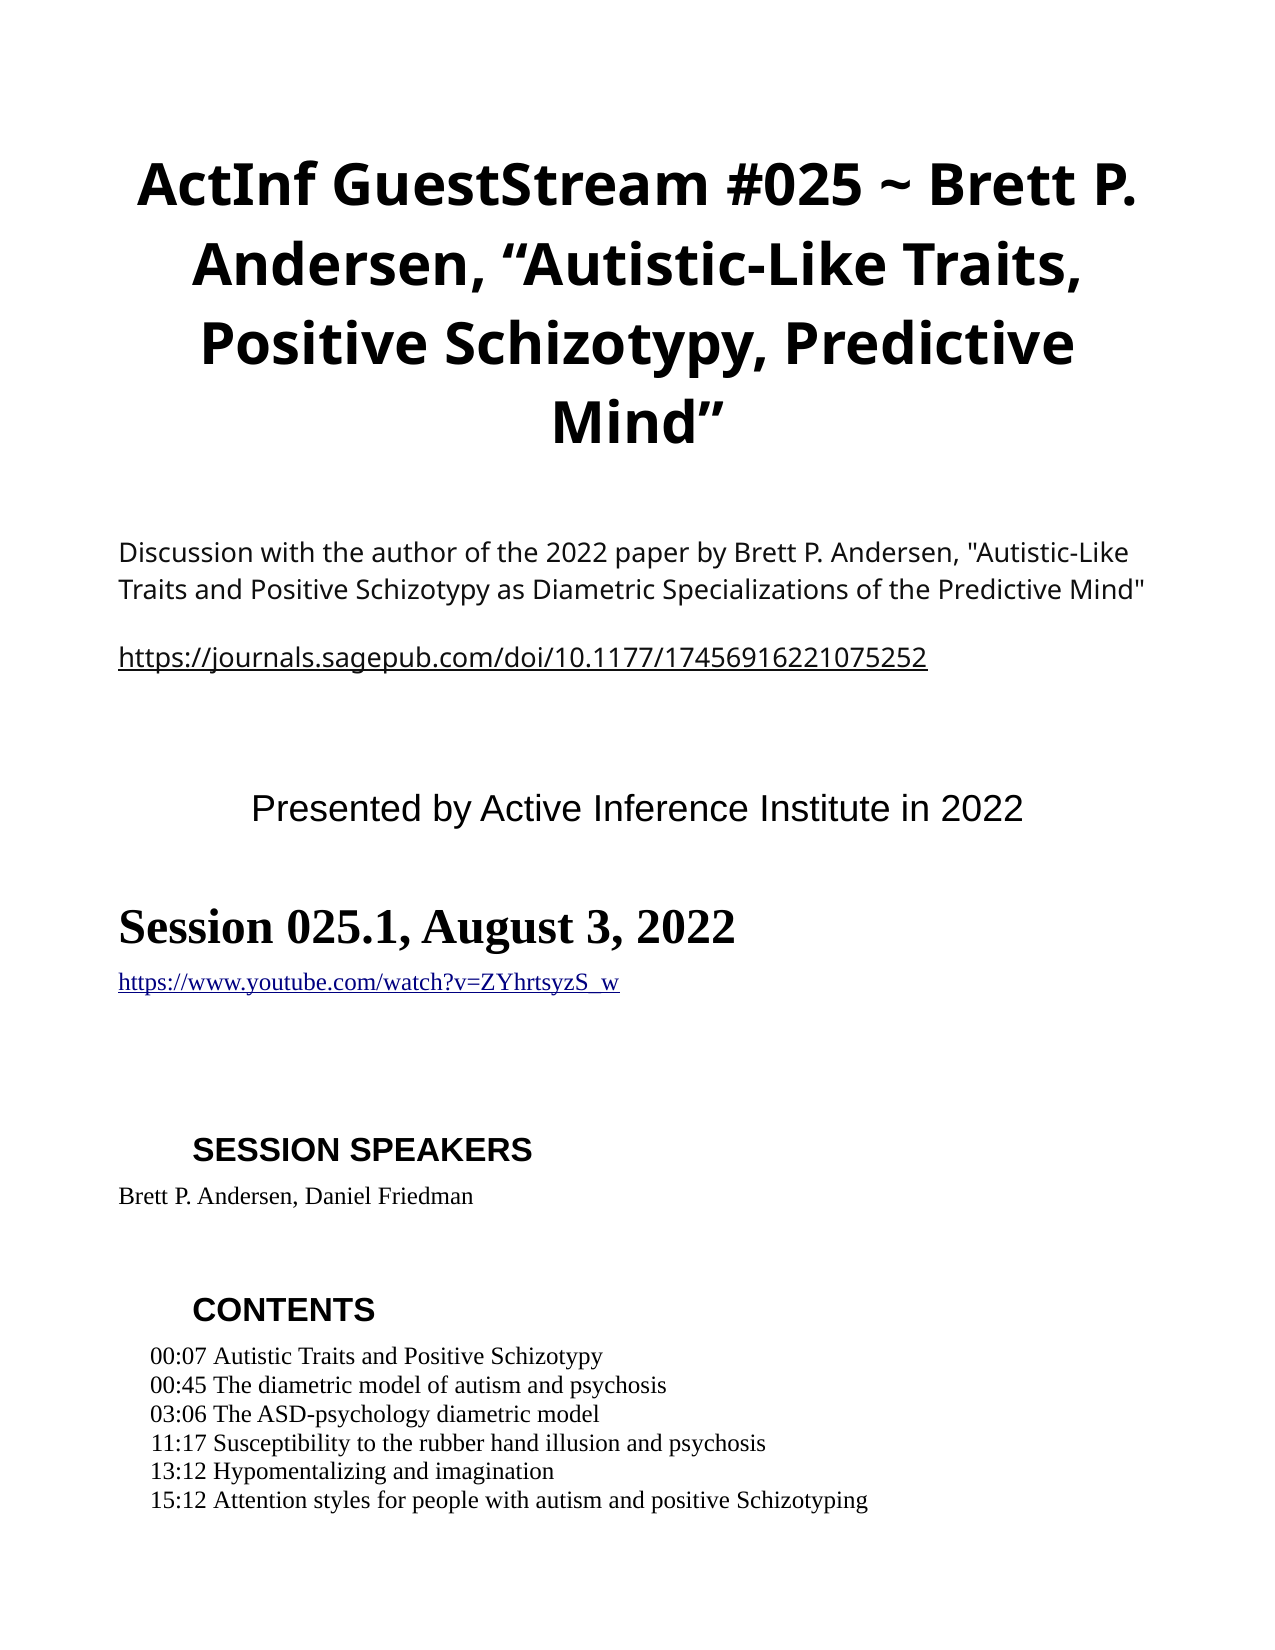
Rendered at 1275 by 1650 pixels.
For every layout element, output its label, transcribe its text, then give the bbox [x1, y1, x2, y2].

table_cell 13:12 [112, 1456, 210, 1485]
table_cell The ASD-psychology diametric model [210, 1399, 984, 1428]
text Discussion with the author of the 2022 paper by Brett P. Andersen, "Autistic-Like Traits and Positive Schizotypy as Diametric Specializations of the Predictive Mind" [118, 533, 1157, 607]
text https://www.youtube.com/watch?v=ZYhrtsyzS_w [118, 967, 1157, 996]
table_cell Attention styles for people with autism and positive Schizotyping [210, 1485, 984, 1514]
table_cell 11:17 [112, 1428, 210, 1456]
table_header Autistic Traits and Positive Schizotypy [210, 1341, 984, 1370]
title ActInf GuestStream #025 ~ Brett P. Andersen, “Autistic-Like Traits, Positive Schizotypy, Predictive Mind” [118, 143, 1157, 461]
subtitle SESSION SPEAKERS [118, 1130, 1157, 1169]
text Brett P. Andersen, Daniel Friedman [118, 1181, 1157, 1210]
subtitle CONTENTS [118, 1291, 1157, 1329]
table_cell 03:06 [112, 1399, 210, 1428]
table_header 00:07 [112, 1341, 210, 1370]
subtitle Session 025.1, August 3, 2022 [118, 897, 1157, 954]
table_cell 00:45 [112, 1370, 210, 1399]
table_cell Susceptibility to the rubber hand illusion and psychosis [210, 1428, 984, 1456]
table_cell 15:12 [112, 1485, 210, 1514]
text https://journals.sagepub.com/doi/10.1177/17456916221075252 [118, 638, 1157, 675]
subtitle Presented by Active Inference Institute in 2022 [118, 786, 1157, 829]
table_cell The diametric model of autism and psychosis [210, 1370, 984, 1399]
table_cell Hypomentalizing and imagination [210, 1456, 984, 1485]
